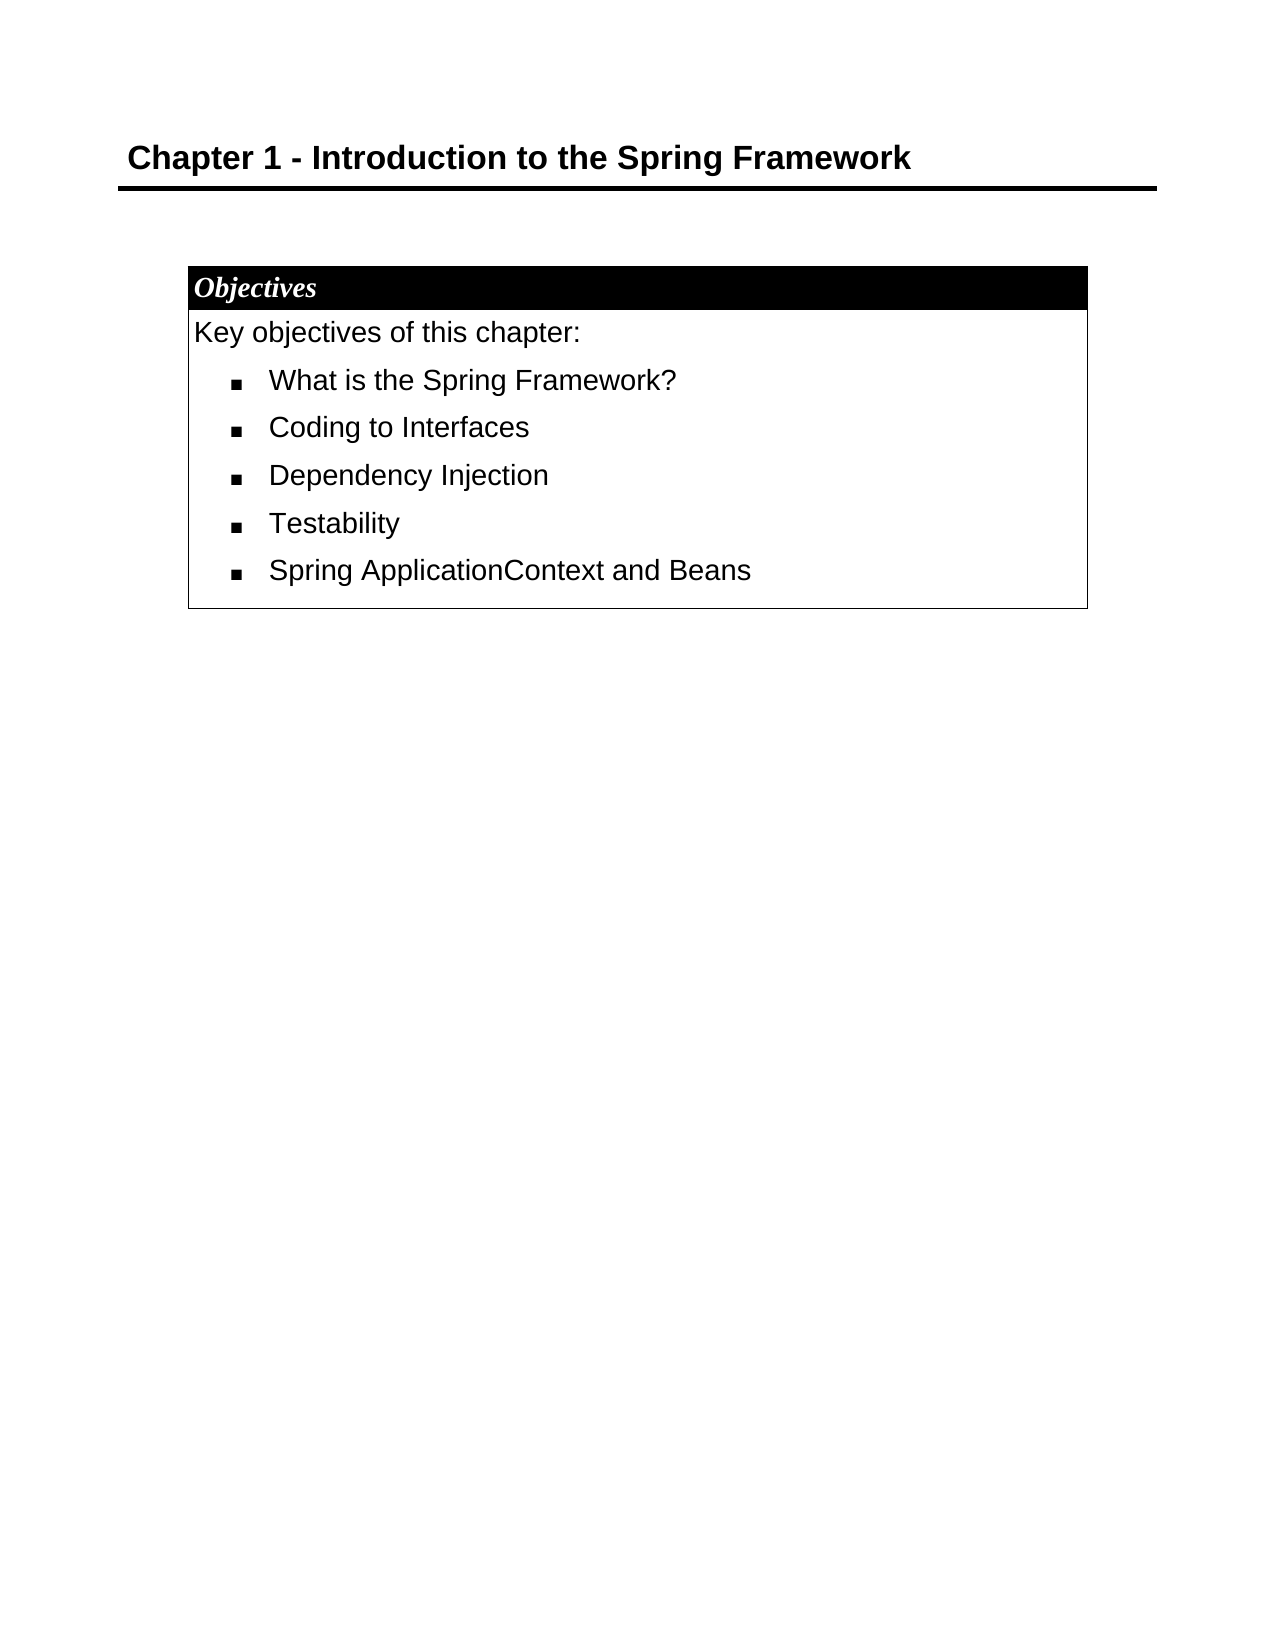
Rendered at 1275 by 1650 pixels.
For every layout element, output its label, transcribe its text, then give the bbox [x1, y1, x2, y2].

table_cell Key objectives of this chapter: What is the Spring Framework? Coding to Interfaces Dependency Injection Testability Spring ApplicationContext and Beans [189, 310, 1087, 608]
table_header Objectives [189, 267, 1087, 310]
subtitle Introduction to the Spring Framework [118, 130, 1157, 186]
